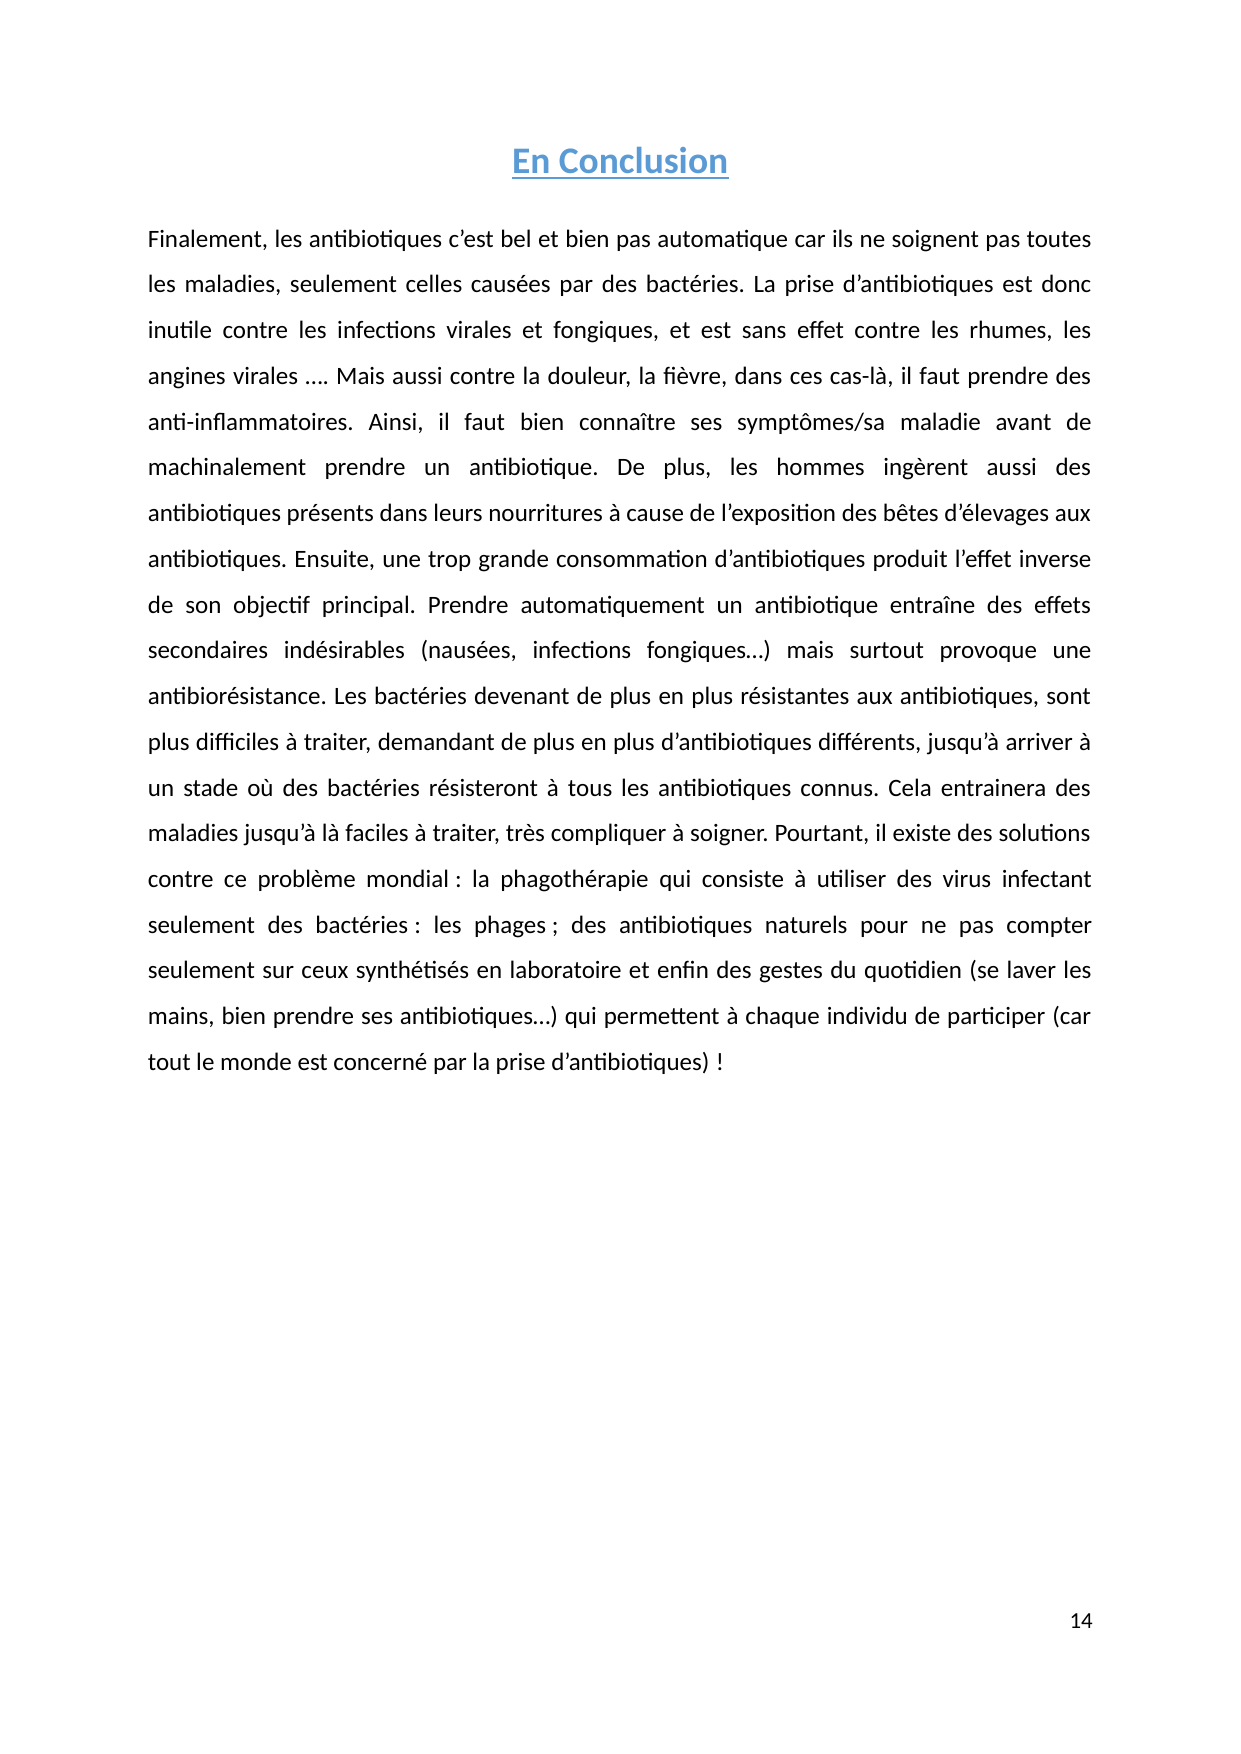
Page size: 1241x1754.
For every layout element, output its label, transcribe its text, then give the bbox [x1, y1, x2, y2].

text Finalement, les antibiotiques c’est bel et bien pas automatique car ils ne soignent pas toutes les maladies, seulement celles causées par des bactéries. La prise d’antibiotiques est donc inutile contre les infections virales et fongiques, et est sans effet contre les rhumes, les angines virales …. Mais aussi contre la douleur, la fièvre, dans ces cas-là, il faut prendre des anti-inflammatoires. Ainsi, il faut bien connaître ses symptômes/sa maladie avant de machinalement prendre un antibiotique. De plus, les hommes ingèrent aussi des antibiotiques présents dans leurs nourritures à cause de l’exposition des bêtes d’élevages aux antibiotiques. Ensuite, une trop grande consommation d’antibiotiques produit l’effet inverse de son objectif principal. Prendre automatiquement un antibiotique entraîne des effets secondaires indésirables (nausées, infections fongiques…) mais surtout provoque une antibiorésistance. Les bactéries devenant de plus en plus résistantes aux antibiotiques, sont plus difficiles à traiter, demandant de plus en plus d’antibiotiques différents, jusqu’à arriver à un stade où des bactéries résisteront à tous les antibiotiques connus. Cela entrainera des maladies jusqu’à là faciles à traiter, très compliquer à soigner. Pourtant, il existe des solutions contre ce problème mondial : la phagothérapie qui consiste à utiliser des virus infectant seulement des bactéries : les phages ; des antibiotiques naturels pour ne pas compter seulement sur ceux synthétisés en laboratoire et enfin des gestes du quotidien (se laver les mains, bien prendre ses antibiotiques…) qui permettent à chaque individu de participer (car tout le monde est concerné par la prise d’antibiotiques) ! [148, 223, 1092, 1077]
text En Conclusion [148, 137, 1092, 183]
